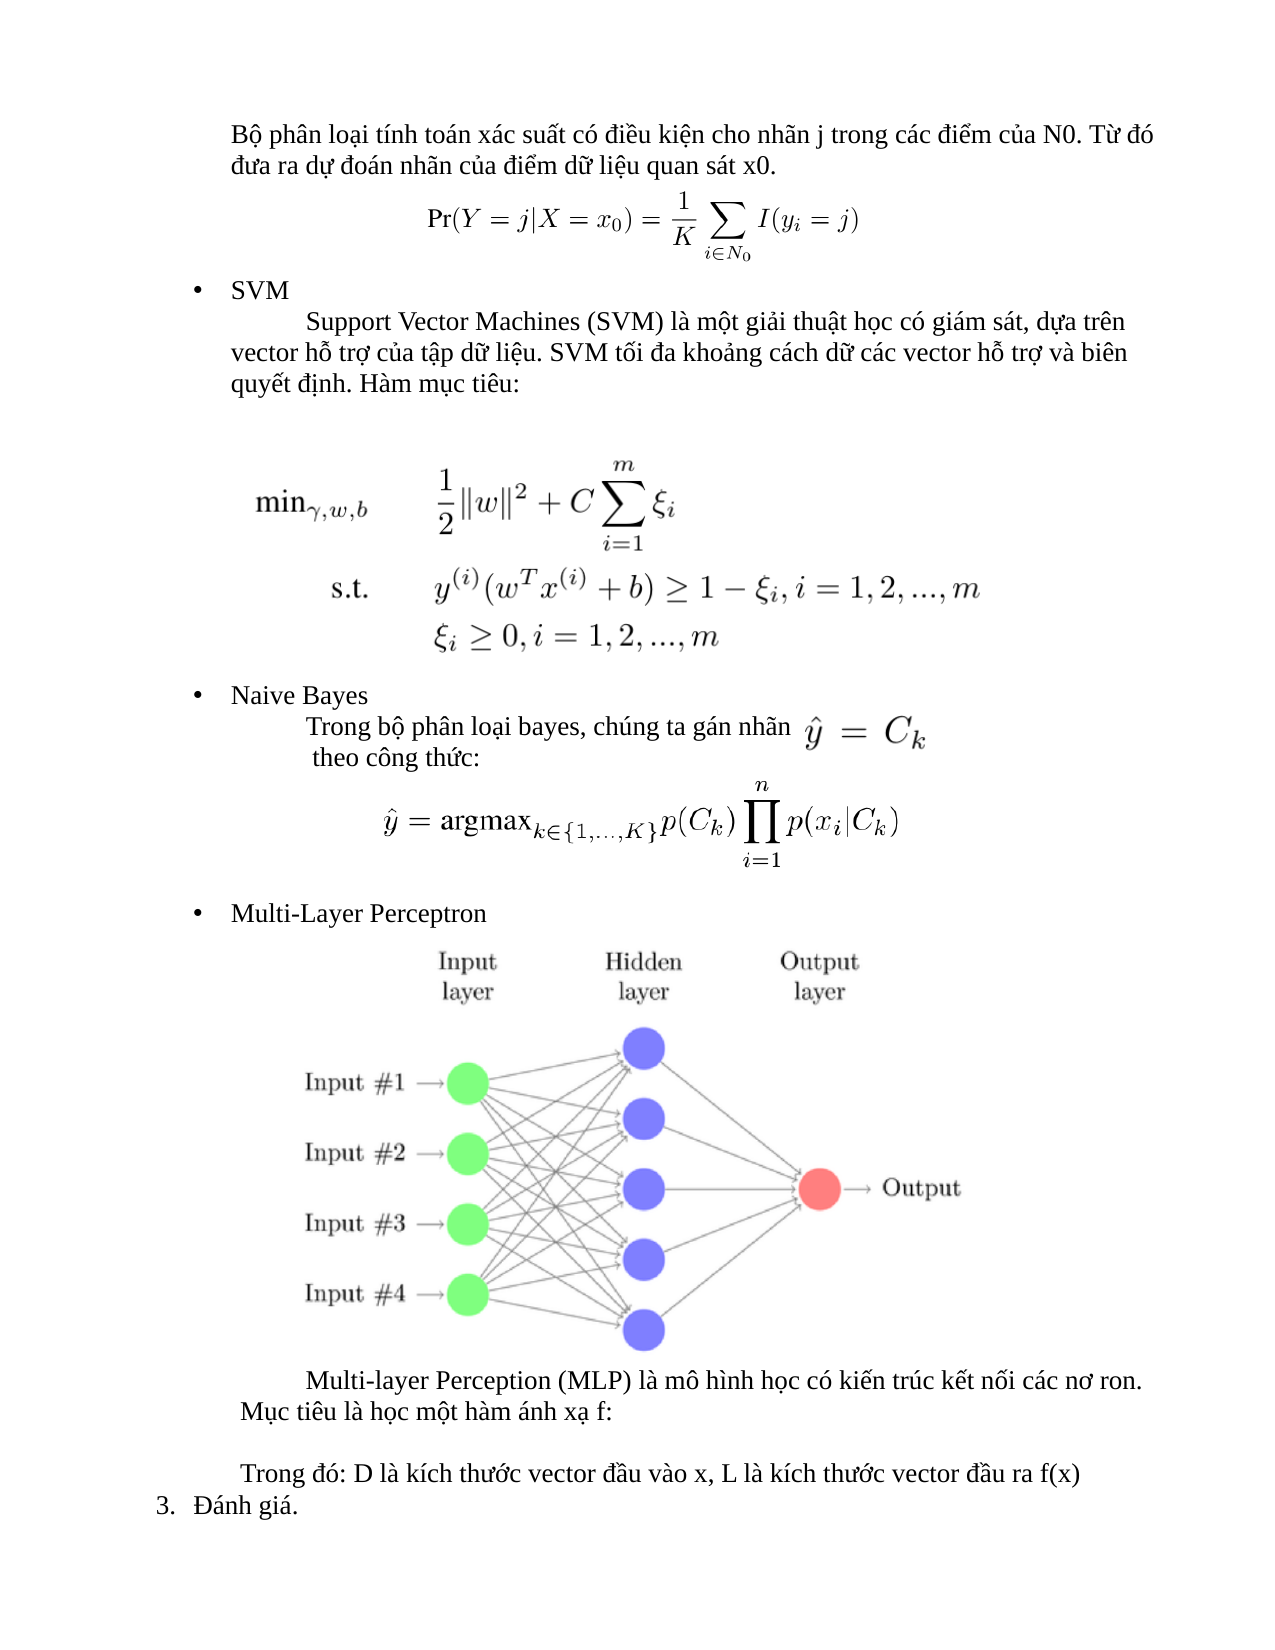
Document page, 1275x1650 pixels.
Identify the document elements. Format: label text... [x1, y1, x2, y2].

picture [414, 180, 861, 264]
list Multi-Layer Perceptron [193, 897, 1157, 928]
picture [803, 711, 937, 758]
list Đánh giá. [156, 1489, 1157, 1520]
text Trong đó: D là kích thước vector đầu vào x, L là kích thước vector đầu ra f(x) [240, 1458, 1157, 1489]
text Bộ phân loại tính toán xác suất có điều kiện cho nhãn j trong các điểm của N0. Từ đó đưa ra dự đoán nhãn của điểm dữ liệu quan sát x0. [231, 118, 1157, 180]
text Support Vector Machines (SVM) là một giải thuật học có giám sát, dựa trên vector hỗ trợ của tập dữ liệu. SVM tối đa khoảng cách dữ các vector hỗ trợ và biên quyết định. Hàm mục tiêu: [231, 305, 1157, 398]
text Multi-layer Perception (MLP) là mô hình học có kiến trúc kết nối các nơ ron. Mục tiêu là học một hàm ánh xạ f: [240, 959, 1157, 1426]
list SVM [193, 274, 1157, 305]
list Naive Bayes [193, 679, 1157, 710]
picture [281, 928, 994, 1365]
text theo công thức: [231, 741, 1157, 772]
picture [243, 435, 996, 663]
text Trong bộ phân loại bayes, chúng ta gán nhãn [231, 710, 1157, 741]
picture [360, 772, 915, 875]
